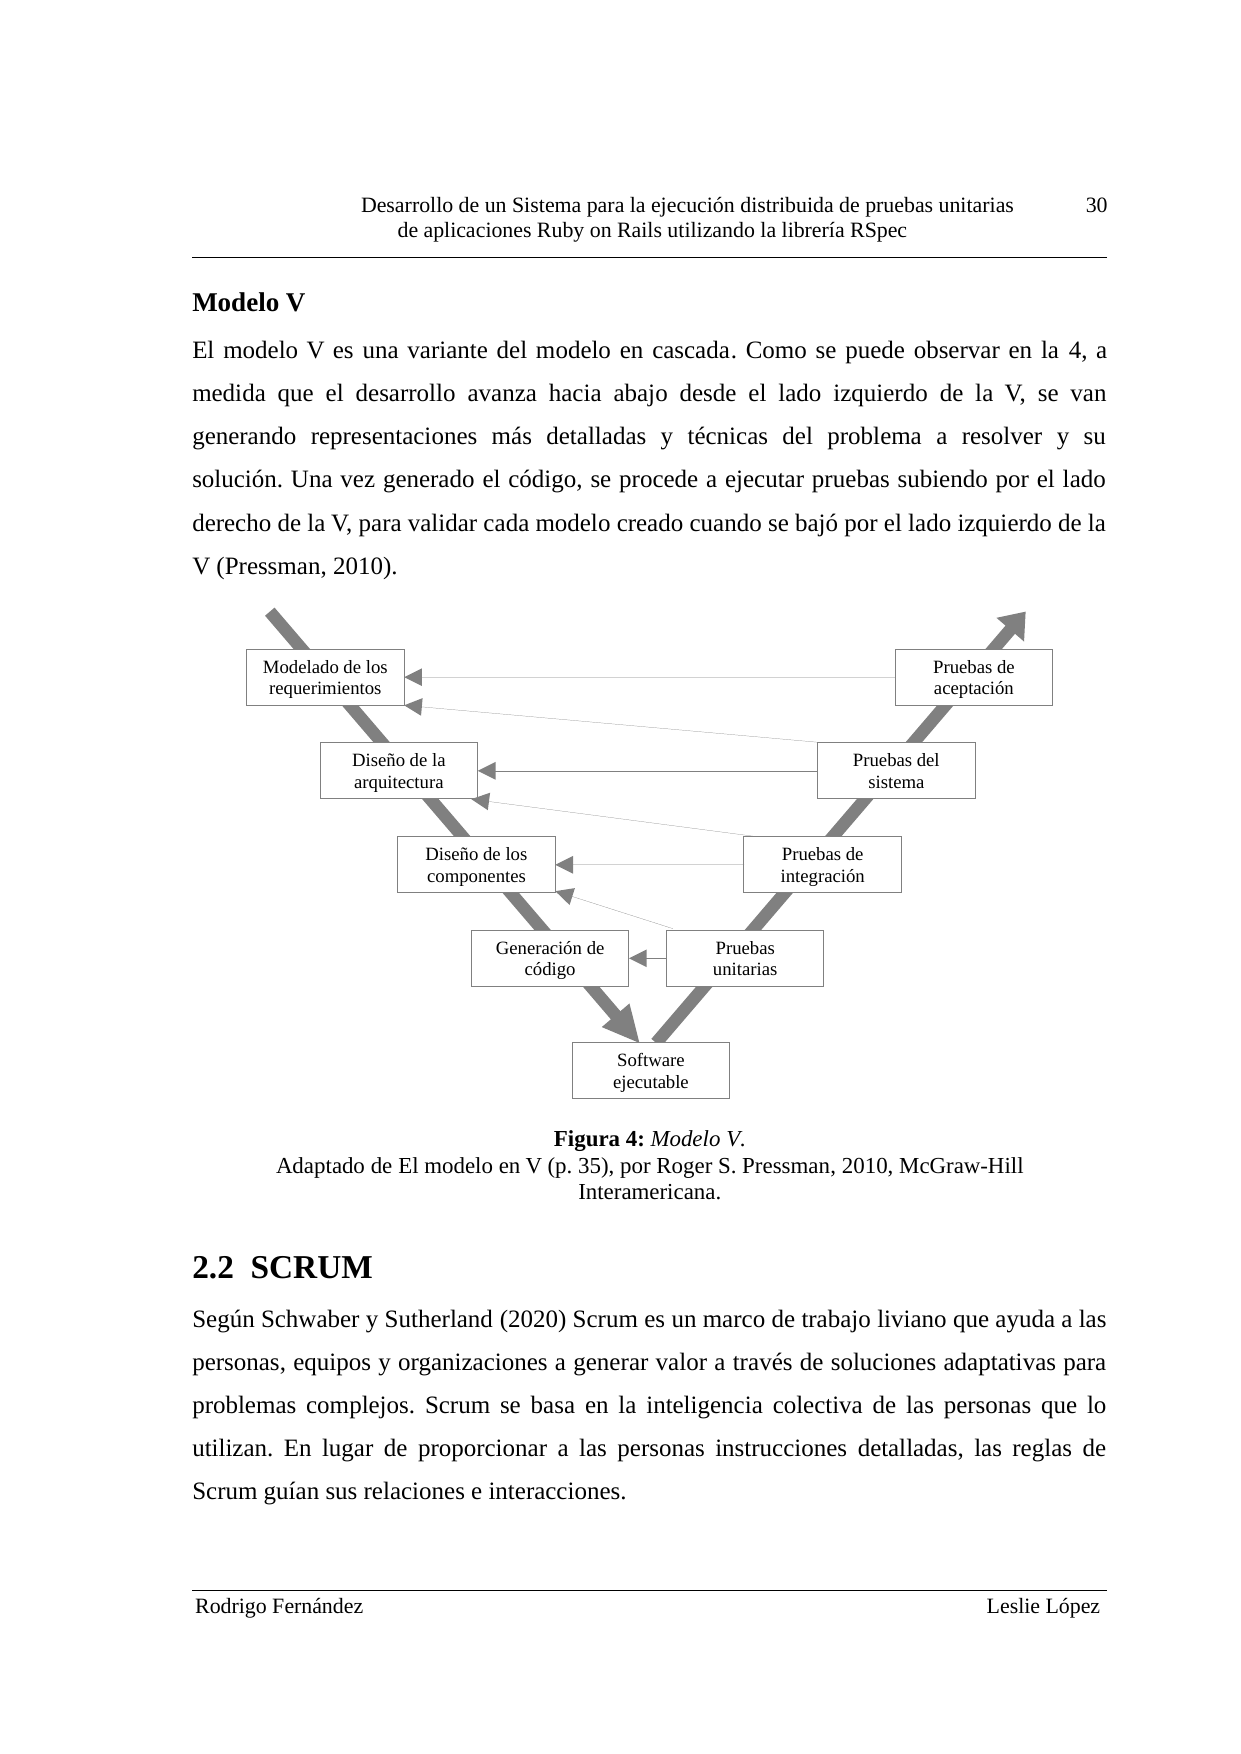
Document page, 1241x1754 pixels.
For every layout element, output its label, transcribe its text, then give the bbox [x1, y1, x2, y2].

list Según Schwaber y Sutherland (2020)⁠ Scrum es un marco de trabajo liviano que ayuda a las personas, equipos y organizaciones a generar valor a través de soluciones adaptativas para problemas complejos. Scrum se basa en la inteligencia colectiva de las personas que lo utilizan. En lugar de proporcionar a las personas instrucciones detalladas, las reglas de Scrum guían sus relaciones e interacciones. [192, 1304, 1107, 1505]
text Figura 4: Modelo V. [237, 1125, 1062, 1152]
text Adaptado de El modelo en V (p. 35), por Roger S. Pressman, 2010, McGraw-Hill Interamericana. [237, 1152, 1062, 1204]
text El modelo V es una variante del modelo en cascada. Como se puede observar en la Figura 4, a medida que el desarrollo avanza hacia abajo desde el lado izquierdo de la V, se van generando representaciones más detalladas y técnicas del problema a resolver y su solución. Una vez generado el código, se procede a ejecutar pruebas subiendo por el lado derecho de la V, para validar cada modelo creado cuando se bajó por el lado izquierdo de la V (Pressman, 2010). [192, 335, 1107, 579]
text Modelo V [192, 286, 1107, 317]
subtitle SCRUM [192, 1248, 1107, 1286]
